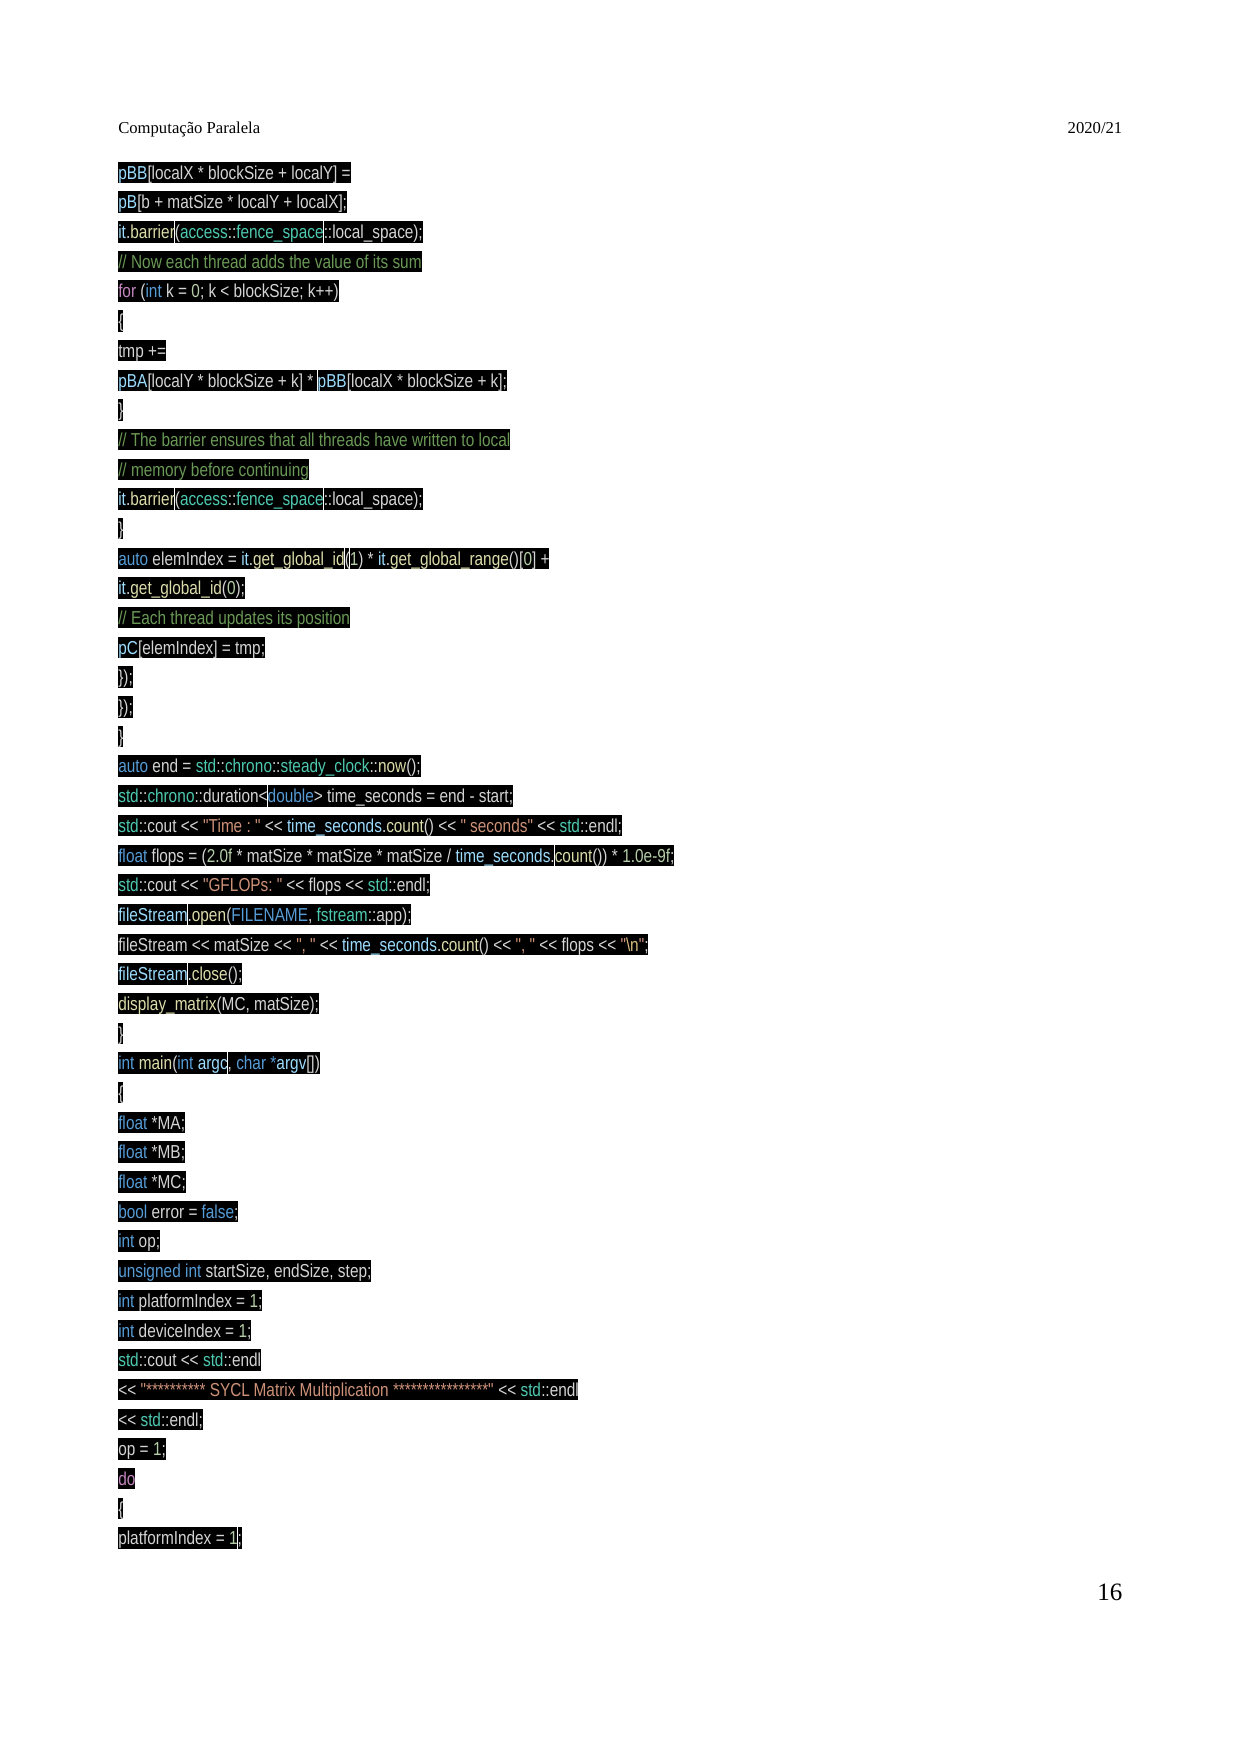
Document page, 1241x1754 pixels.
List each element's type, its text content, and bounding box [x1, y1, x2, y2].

text auto elemIndex = it.get_global_id(1) * it.get_global_range()[0] + [118, 539, 1122, 569]
text }); [118, 688, 1122, 718]
text << std::endl; [118, 1400, 1122, 1430]
text int deviceIndex = 1; [118, 1311, 1122, 1341]
text it.get_global_id(0); [118, 569, 1122, 599]
text platformIndex = 1; [118, 1519, 1122, 1549]
text float flops = (2.0f * matSize * matSize * matSize / time_seconds.count()) * 1.0e-9f; [118, 836, 1122, 866]
text { [118, 1074, 1122, 1103]
text // Now each thread adds the value of its sum [118, 243, 1122, 272]
text pBB[localX * blockSize + localY] = [118, 153, 1122, 183]
text std::chrono::duration<double> time_seconds = end - start; [118, 777, 1122, 807]
text pC[elemIndex] = tmp; [118, 628, 1122, 658]
text pBA[localY * blockSize + k] * pBB[localX * blockSize + k]; [118, 361, 1122, 391]
text // The barrier ensures that all threads have written to local [118, 421, 1122, 450]
text do [118, 1460, 1122, 1489]
text bool error = false; [118, 1193, 1122, 1222]
text tmp += [118, 332, 1122, 361]
text unsigned int startSize, endSize, step; [118, 1252, 1122, 1282]
text // Each thread updates its position [118, 599, 1122, 628]
text std::cout << "GFLOPs: " << flops << std::endl; [118, 866, 1122, 896]
text int op; [118, 1222, 1122, 1252]
text }); [118, 658, 1122, 688]
text auto end = std::chrono::steady_clock::now(); [118, 747, 1122, 777]
text float *MB; [118, 1133, 1122, 1163]
text { [118, 1489, 1122, 1519]
text } [118, 1014, 1122, 1044]
text pB[b + matSize * localY + localX]; [118, 183, 1122, 213]
text std::cout << "Time : " << time_seconds.count() << " seconds" << std::endl; [118, 807, 1122, 836]
text for (int k = 0; k < blockSize; k++) [118, 272, 1122, 302]
text it.barrier(access::fence_space::local_space); [118, 480, 1122, 510]
text op = 1; [118, 1430, 1122, 1460]
text } [118, 510, 1122, 539]
text fileStream.open(FILENAME, fstream::app); [118, 896, 1122, 925]
text float *MA; [118, 1103, 1122, 1133]
text } [118, 718, 1122, 747]
text int platformIndex = 1; [118, 1282, 1122, 1311]
text float *MC; [118, 1163, 1122, 1193]
text it.barrier(access::fence_space::local_space); [118, 213, 1122, 243]
text << "********** SYCL Matrix Multiplication ****************" << std::endl [118, 1371, 1122, 1400]
text std::cout << std::endl [118, 1341, 1122, 1371]
text display_matrix(MC, matSize); [118, 985, 1122, 1014]
text { [118, 302, 1122, 332]
text // memory before continuing [118, 450, 1122, 480]
text int main(int argc, char *argv[]) [118, 1044, 1122, 1074]
text fileStream << matSize << ", " << time_seconds.count() << ", " << flops << "\n"; [118, 925, 1122, 955]
text } [118, 391, 1122, 421]
text fileStream.close(); [118, 955, 1122, 985]
